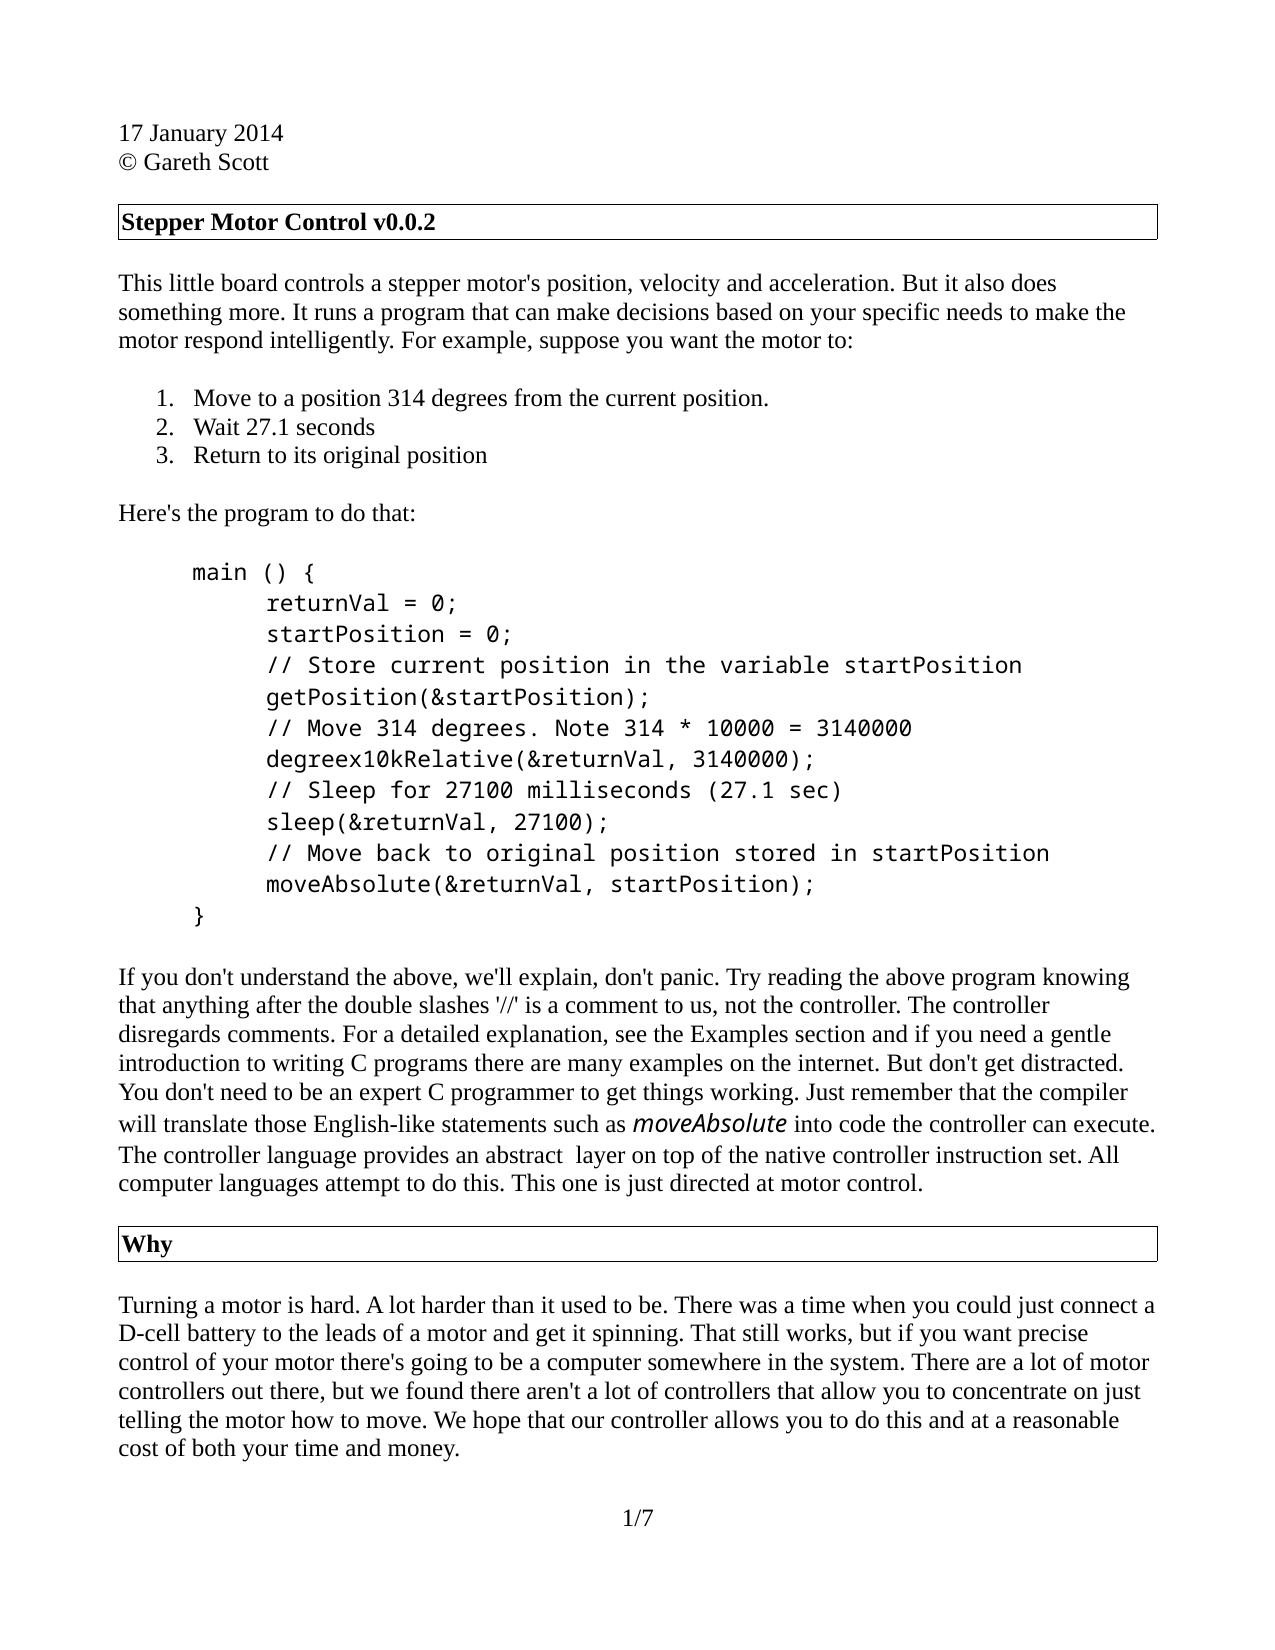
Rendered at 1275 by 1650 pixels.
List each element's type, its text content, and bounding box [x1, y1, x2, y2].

text startPosition = 0; [118, 618, 1157, 649]
text Stepper Motor Control v0.0.2 [119, 205, 1157, 239]
text sleep(&returnVal, 27100); [118, 806, 1157, 837]
text getPosition(&startPosition); [118, 681, 1157, 712]
text } [118, 899, 1157, 931]
text 17 January 2014 [118, 118, 1157, 147]
text This little board controls a stepper motor's position, velocity and acceleration. But it also does something more. It runs a program that can make decisions based on your specific needs to make the motor respond intelligently. For example, suppose you want the motor to: [118, 268, 1157, 354]
text © Gareth Scott [118, 147, 1157, 176]
list Return to its original position [156, 441, 1157, 469]
text degreex10kRelative(&returnVal, 3140000); [118, 743, 1157, 774]
list Wait 27.1 seconds [156, 412, 1157, 441]
text // Store current position in the variable startPosition [118, 649, 1157, 681]
text Why [119, 1227, 1157, 1261]
text Turning a motor is hard. A lot harder than it used to be. There was a time when you could just connect a D-cell battery to the leads of a motor and get it spinning. That still works, but if you want precise control of your motor there's going to be a computer somewhere in the system. There are a lot of motor controllers out there, but we found there aren't a lot of controllers that allow you to concentrate on just telling the motor how to move. We hope that our controller allows you to do this and at a reasonable cost of both your time and money. [118, 1290, 1157, 1462]
text // Sleep for 27100 milliseconds (27.1 sec) [118, 774, 1157, 806]
text // Move 314 degrees. Note 314 * 10000 = 3140000 [118, 712, 1157, 743]
text main () { [118, 556, 1157, 587]
list Move to a position 314 degrees from the current position. [156, 383, 1157, 412]
text returnVal = 0; [118, 587, 1157, 618]
text If you don't understand the above, we'll explain, don't panic. Try reading the above program knowing that anything after the double slashes '//' is a comment to us, not the controller. The controller disregards comments. For a detailed explanation, see the Examples section and if you need a gentle introduction to writing C programs there are many examples on the internet. But don't get distracted. You don't need to be an expert C programmer to get things working. Just remember that the compiler will translate those English-like statements such as moveAbsolute into code the controller can execute. The controller language provides an abstract layer on top of the native controller instruction set. All computer languages attempt to do this. This one is just directed at motor control. [118, 962, 1157, 1197]
text moveAbsolute(&returnVal, startPosition); [118, 868, 1157, 899]
text // Move back to original position stored in startPosition [118, 837, 1157, 868]
text Here's the program to do that: [118, 498, 1157, 527]
